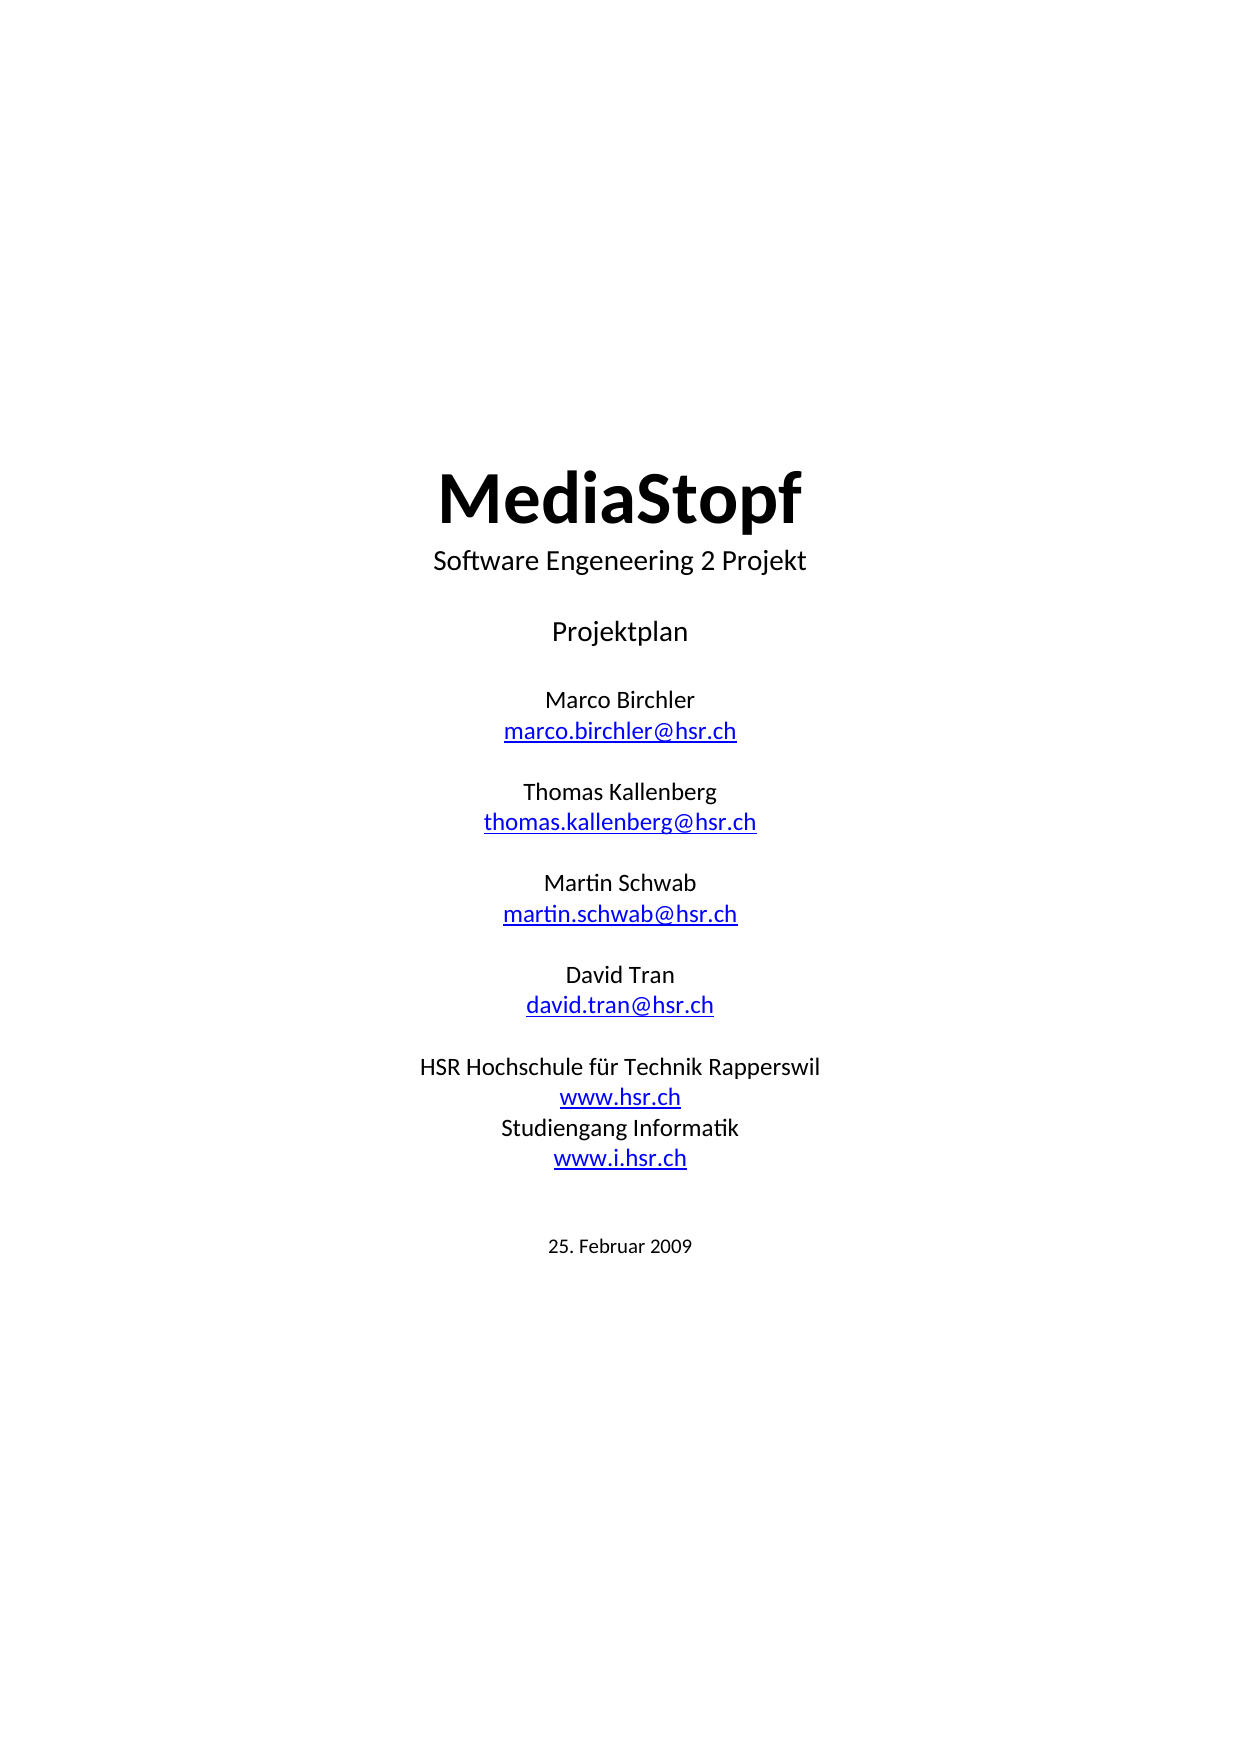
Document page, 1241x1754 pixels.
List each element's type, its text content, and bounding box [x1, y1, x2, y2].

text Software Engeneering 2 Projekt [136, 542, 1104, 577]
text Thomas Kallenberg [136, 776, 1104, 806]
text Martin Schwab [136, 867, 1104, 898]
text MediaStopf [136, 450, 1104, 542]
text david.tran@hsr.ch [136, 989, 1104, 1020]
text HSR Hochschule für Technik Rapperswil [136, 1051, 1104, 1081]
text Marco Birchler [136, 684, 1104, 715]
text Studiengang Informatik [136, 1112, 1104, 1142]
text Projektplan [136, 613, 1104, 649]
text martin.schwab@hsr.ch [136, 898, 1104, 928]
text thomas.kallenberg@hsr.ch [136, 806, 1104, 837]
text 25. Februar 2009 [136, 1234, 1104, 1259]
text www.i.hsr.ch [136, 1142, 1104, 1173]
text www.hsr.ch [136, 1081, 1104, 1112]
text David Tran [136, 959, 1104, 989]
text marco.birchler@hsr.ch [136, 715, 1104, 745]
